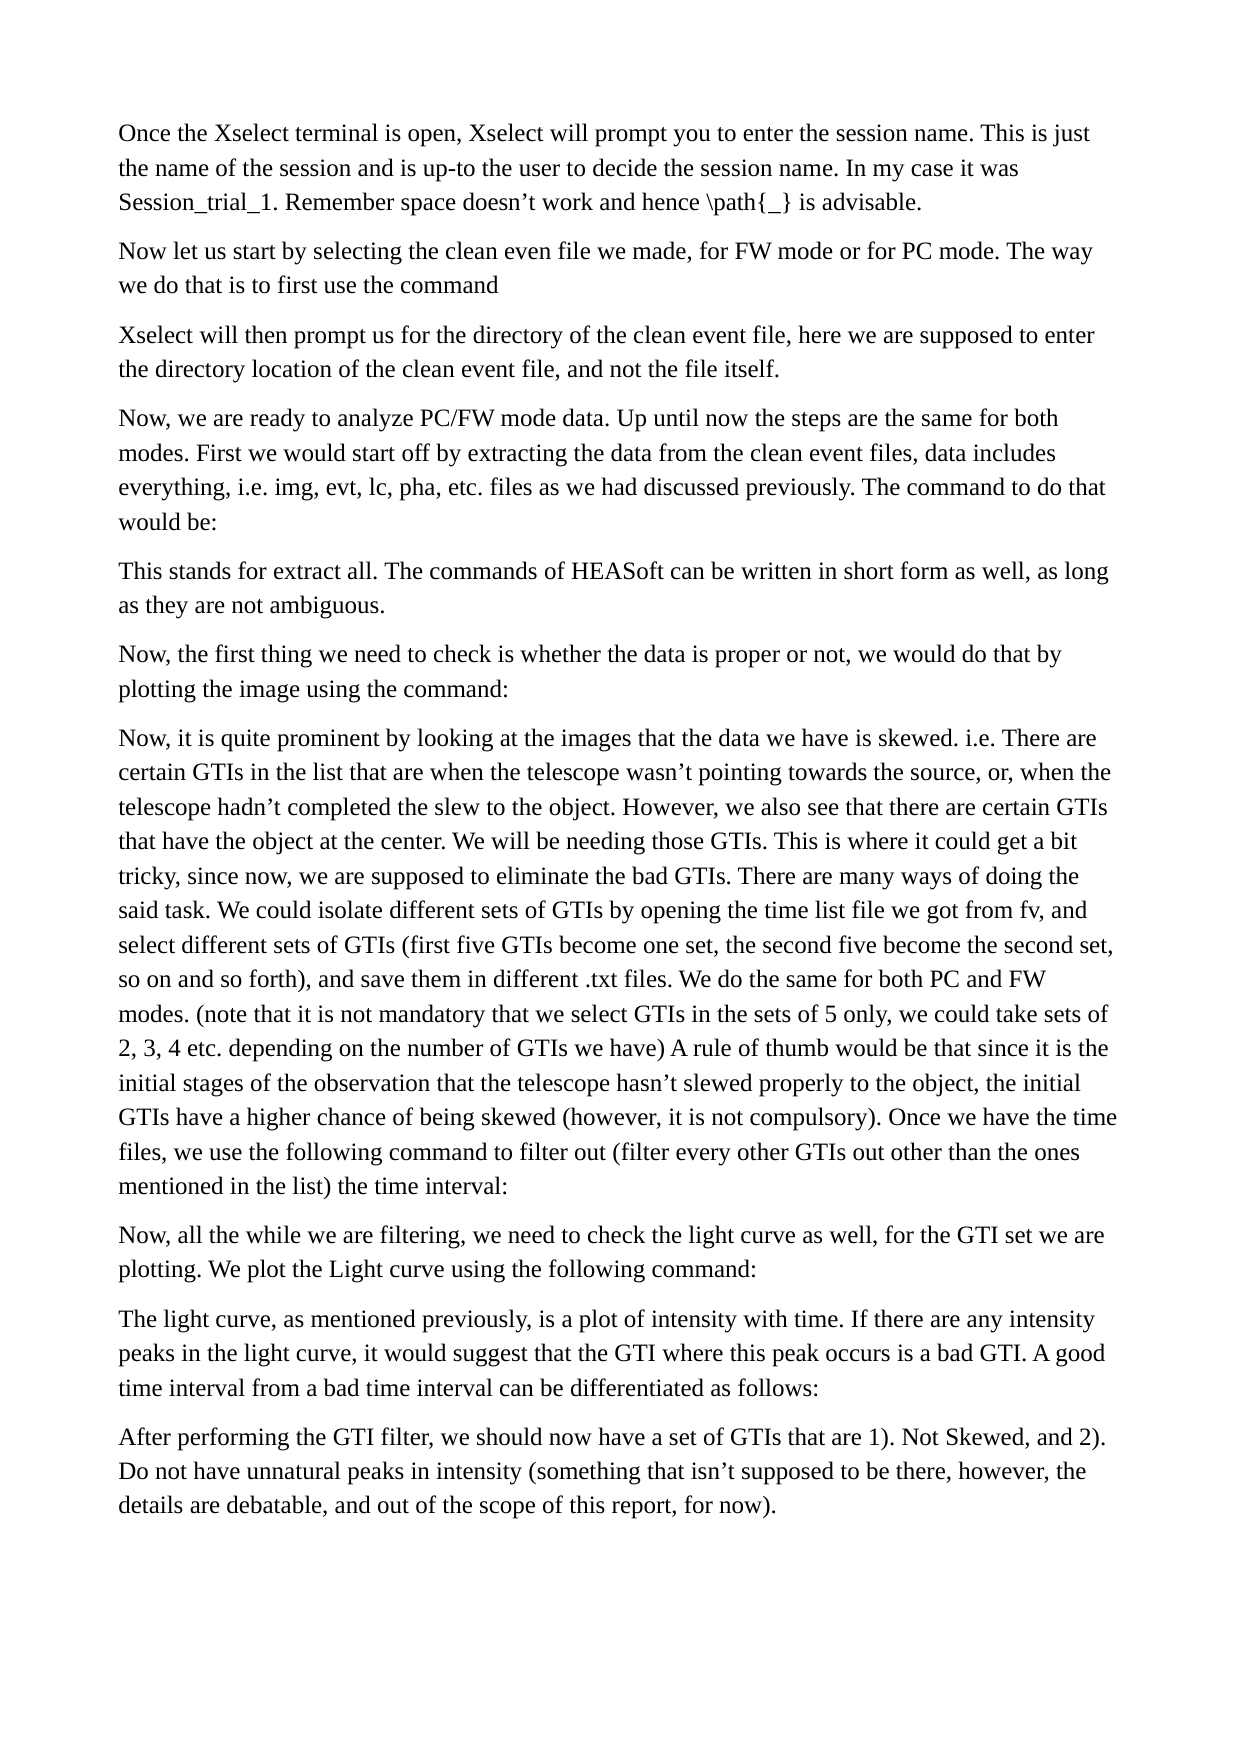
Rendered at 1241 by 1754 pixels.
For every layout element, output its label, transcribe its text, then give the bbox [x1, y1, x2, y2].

text After performing the GTI filter, we should now have a set of GTIs that are 1). Not Skewed, and 2). Do not have unnatural peaks in intensity (something that isn’t supposed to be there, however, the details are debatable, and out of the scope of this report, for now). [118, 1422, 1122, 1519]
text Now let us start by selecting the clean even file we made, for FW mode or for PC mode. The way we do that is to first use the command [118, 236, 1122, 299]
text Xselect will then prompt us for the directory of the clean event file, here we are supposed to enter the directory location of the clean event file, and not the file itself. [118, 320, 1122, 383]
text Now, all the while we are filtering, we need to check the light curve as well, for the GTI set we are plotting. We plot the Light curve using the following command: [118, 1220, 1122, 1283]
text This stands for extract all. The commands of HEASoft can be written in short form as well, as long as they are not ambiguous. [118, 556, 1122, 619]
text Once the Xselect terminal is open, Xselect will prompt you to enter the session name. This is just the name of the session and is up-to the user to decide the session name. In my case it was Session_trial_1. Remember space doesn’t work and hence \path{_} is advisable. [118, 118, 1122, 216]
text Now, we are ready to analyze PC/FW mode data. Up until now the steps are the same for both modes. First we would start off by extracting the data from the clean event files, data includes everything, i.e. img, evt, lc, pha, etc. files as we had discussed previously. The command to do that would be: [118, 403, 1122, 535]
text Now, the first thing we need to check is whether the data is proper or not, we would do that by plotting the image using the command: [118, 639, 1122, 702]
text Now, it is quite prominent by looking at the images that the data we have is skewed. i.e. There are certain GTIs in the list that are when the telescope wasn’t pointing towards the source, or, when the telescope hadn’t completed the slew to the object. However, we also see that there are certain GTIs that have the object at the center. We will be needing those GTIs. This is where it could get a bit tricky, since now, we are supposed to eliminate the bad GTIs. There are many ways of doing the said task. We could isolate different sets of GTIs by opening the time list file we got from fv, and select different sets of GTIs (first five GTIs become one set, the second five become the second set, so on and so forth), and save them in different .txt files. We do the same for both PC and FW modes. (note that it is not mandatory that we select GTIs in the sets of 5 only, we could take sets of 2, 3, 4 etc. depending on the number of GTIs we have) A rule of thumb would be that since it is the initial stages of the observation that the telescope hasn’t slewed properly to the object, the initial GTIs have a higher chance of being skewed (however, it is not compulsory). Once we have the time files, we use the following command to filter out (filter every other GTIs out other than the ones mentioned in the list) the time interval: [118, 723, 1122, 1200]
text The light curve, as mentioned previously, is a plot of intensity with time. If there are any intensity peaks in the light curve, it would suggest that the GTI where this peak occurs is a bad GTI. A good time interval from a bad time interval can be differentiated as follows: [118, 1304, 1122, 1401]
